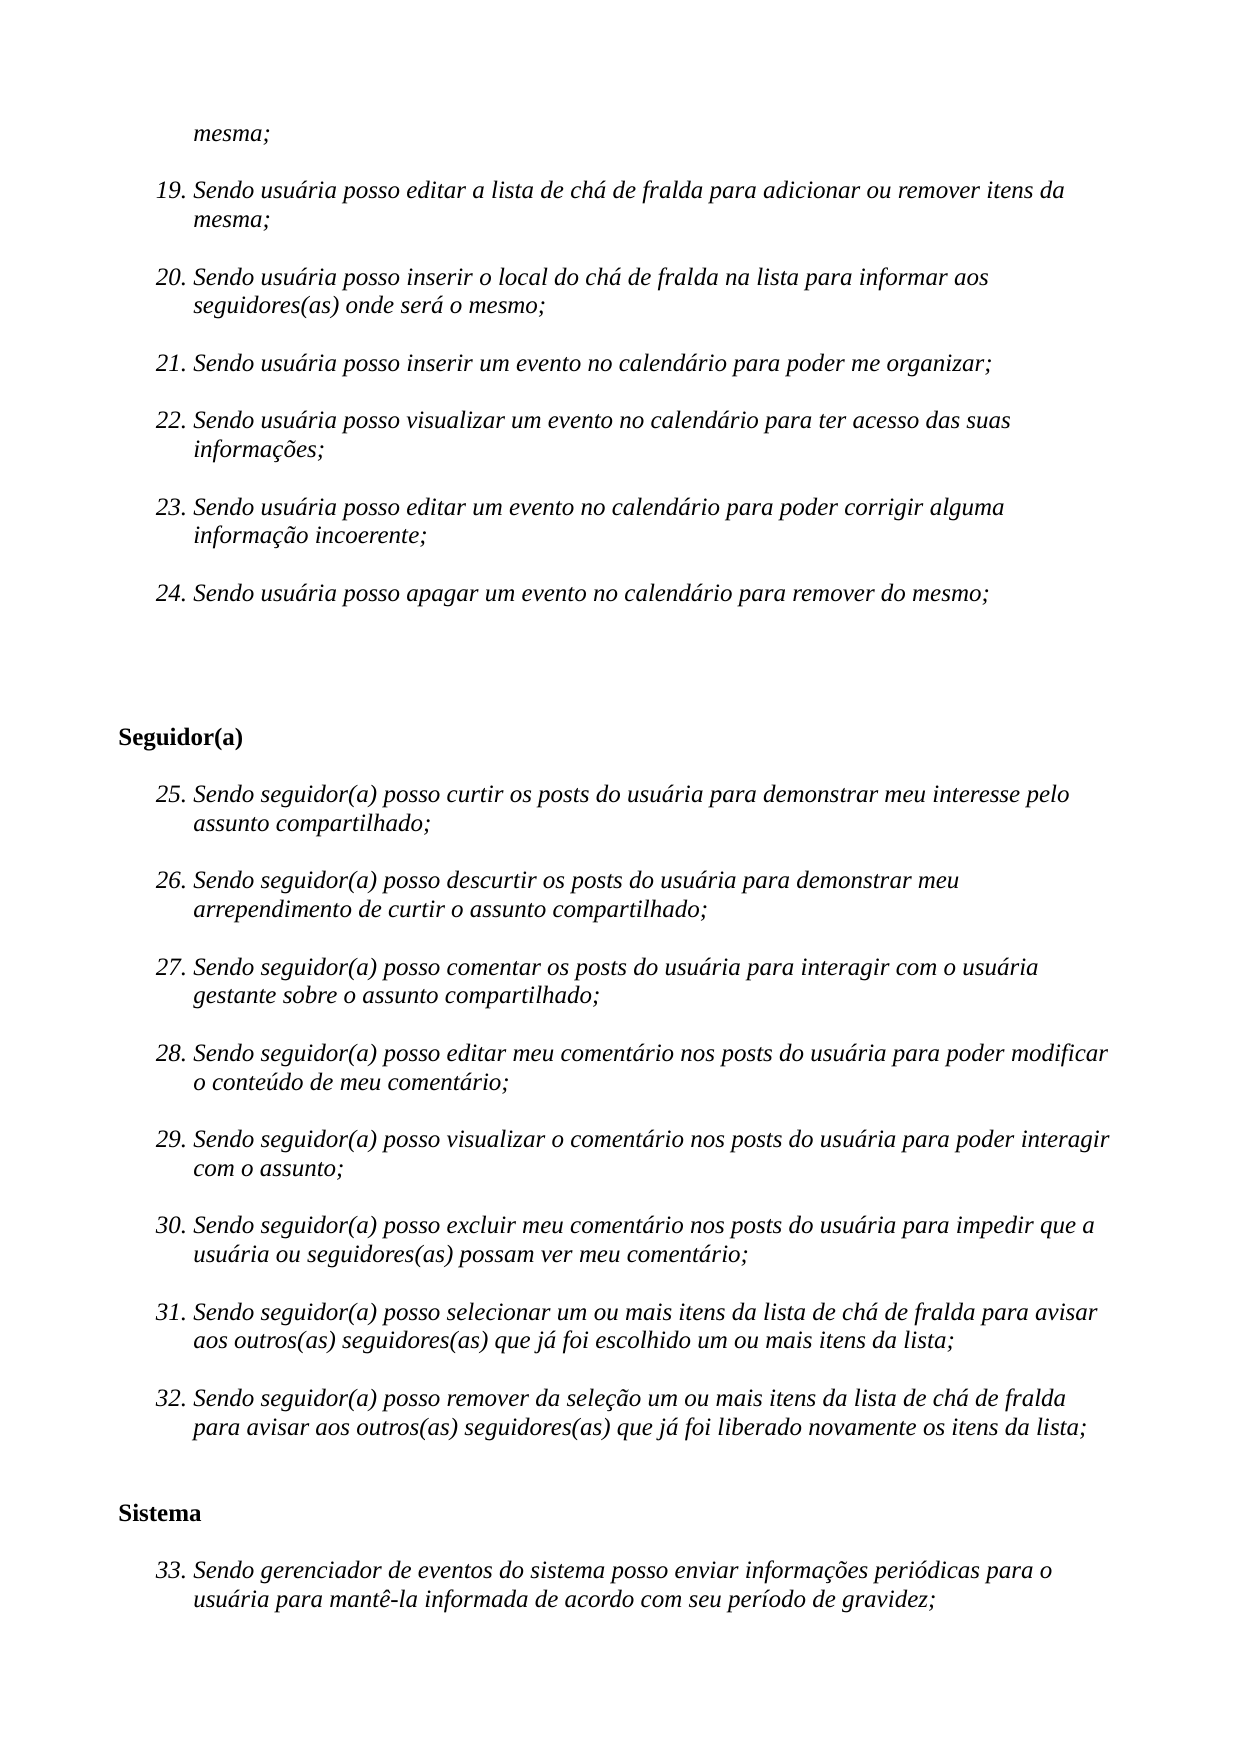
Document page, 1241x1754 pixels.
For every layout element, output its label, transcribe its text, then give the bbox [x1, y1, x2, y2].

list Sendo seguidor(a) posso editar meu comentário nos posts do usuária para poder modificar o conteúdo de meu comentário; [156, 1038, 1122, 1096]
list Sendo seguidor(a) posso selecionar um ou mais itens da lista de chá de fralda para avisar aos outros(as) seguidores(as) que já foi escolhido um ou mais itens da lista; [156, 1297, 1122, 1354]
list Sendo gerenciador de eventos do sistema posso enviar informações periódicas para o usuária para mantê-la informada de acordo com seu período de gravidez; [156, 1556, 1122, 1613]
list Sendo seguidor(a) posso curtir os posts do usuária para demonstrar meu interesse pelo assunto compartilhado; [156, 779, 1122, 837]
list Sendo usuária posso editar a lista de chá de fralda para adicionar ou remover itens da mesma; [156, 176, 1122, 233]
text Seguidor(a) [118, 722, 1122, 751]
list Sendo usuária posso inserir o local do chá de fralda na lista para informar aos seguidores(as) onde será o mesmo; [156, 262, 1122, 319]
text Sistema [118, 1498, 1122, 1527]
list Sendo seguidor(a) posso comentar os posts do usuária para interagir com o usuária gestante sobre o assunto compartilhado; [156, 952, 1122, 1009]
list Sendo usuária posso inserir um evento no calendário para poder me organizar; [156, 348, 1122, 377]
list Sendo usuária posso visualizar um evento no calendário para ter acesso das suas informações; [156, 406, 1122, 463]
list Sendo seguidor(a) posso remover da seleção um ou mais itens da lista de chá de fralda para avisar aos outros(as) seguidores(as) que já foi liberado novamente os itens da lista; [156, 1383, 1122, 1441]
list Sendo usuária posso editar um evento no calendário para poder corrigir alguma informação incoerente; [156, 492, 1122, 549]
list Sendo seguidor(a) posso excluir meu comentário nos posts do usuária para impedir que a usuária ou seguidores(as) possam ver meu comentário; [156, 1211, 1122, 1268]
list Sendo seguidor(a) posso visualizar o comentário nos posts do usuária para poder interagir com o assunto; [156, 1124, 1122, 1182]
list Sendo seguidor(a) posso descurtir os posts do usuária para demonstrar meu arrependimento de curtir o assunto compartilhado; [156, 866, 1122, 923]
list Sendo usuária posso apagar um evento no calendário para remover do mesmo; [156, 578, 1122, 607]
list mesma; [156, 118, 1122, 147]
